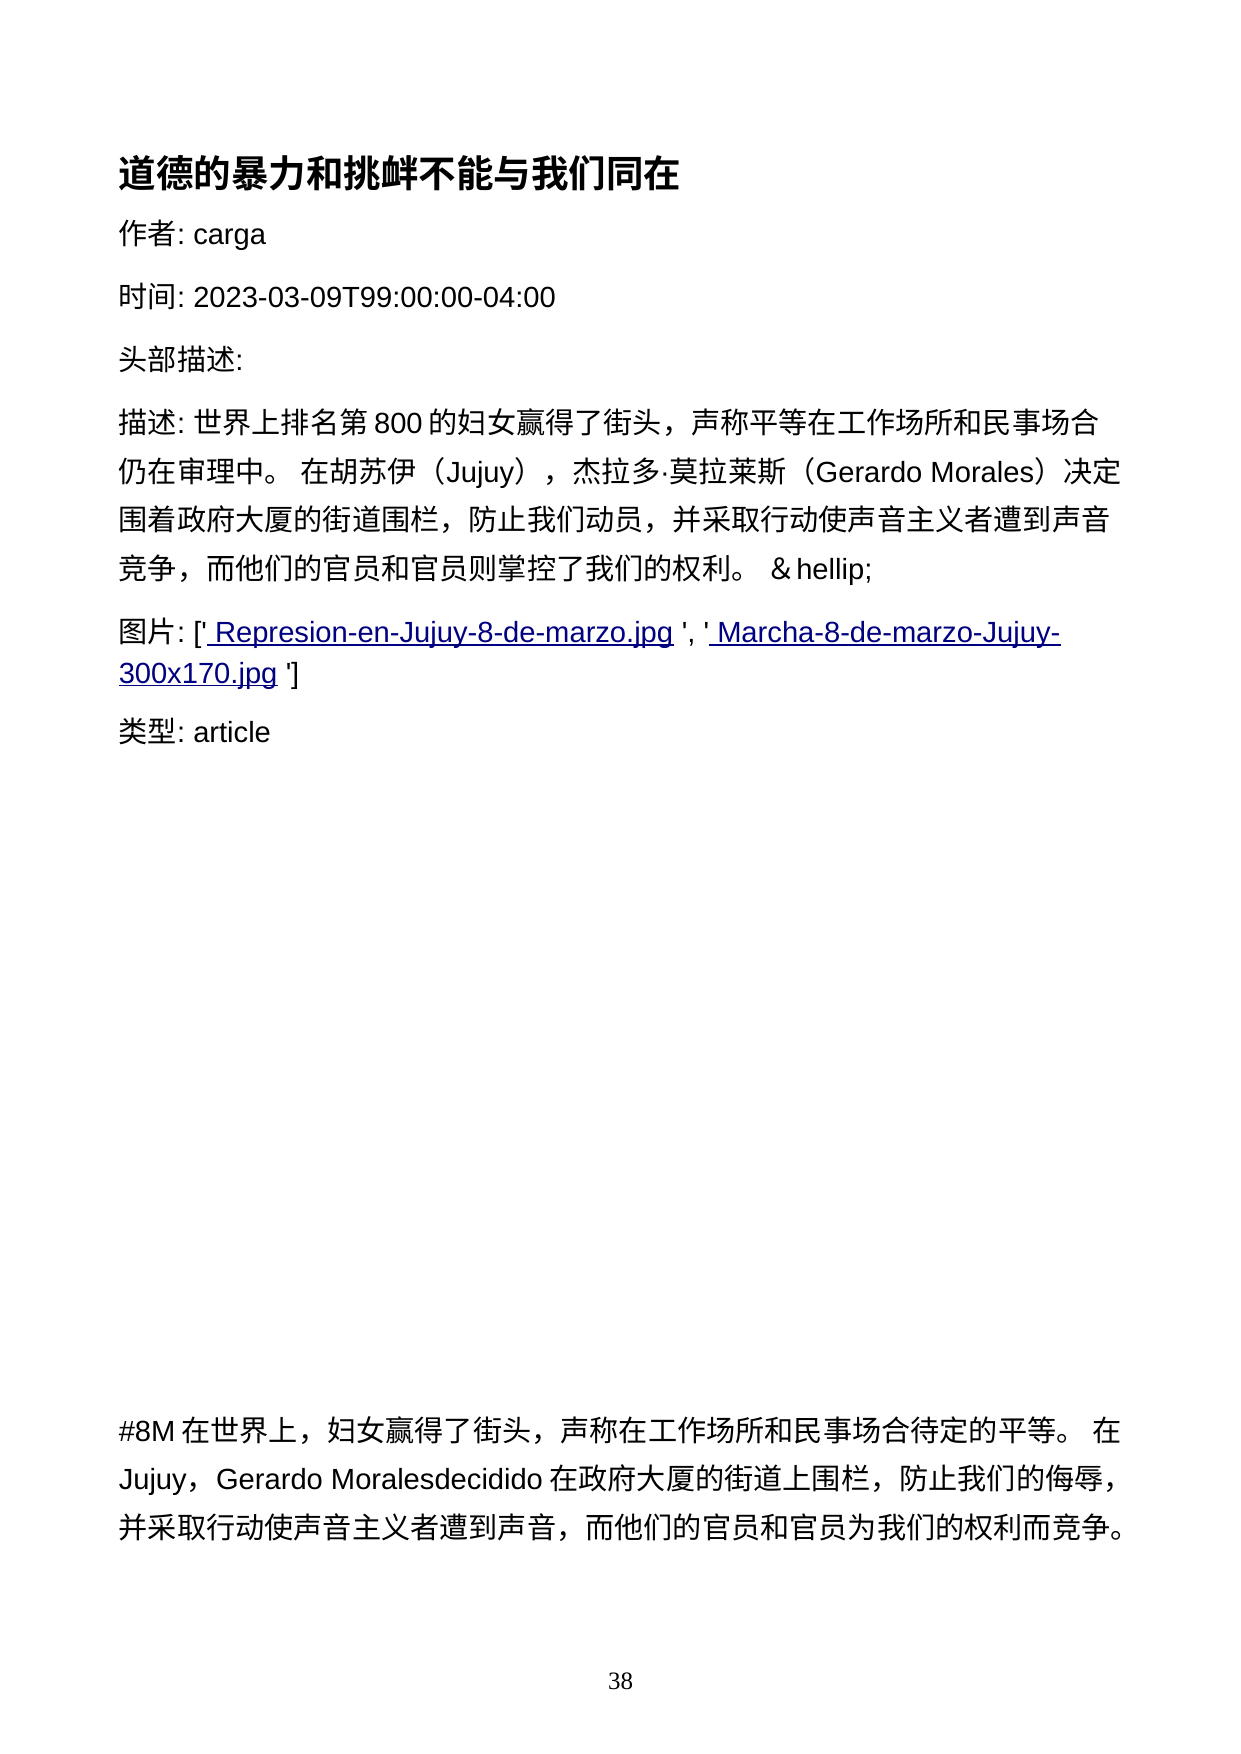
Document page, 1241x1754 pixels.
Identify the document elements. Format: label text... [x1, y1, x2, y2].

text #8M在世界上，妇女赢得了街头，声称在工作场所和民事场合待定的平等。 在Jujuy，Gerardo Moralesdecidido在政府大厦的街道上围栏，防止我们的侮辱，并采取行动使声音主义者遭到声音，而他们的官员和官员为我们的权利而竞争。 [118, 772, 1122, 1546]
text 时间: 2023-03-09T99:00:00-04:00 [118, 273, 1122, 316]
text 头部描述: [118, 337, 1122, 379]
text 图片: [' Represion-en-Jujuy-8-de-marzo.jpg ', ' Marcha-8-de-marzo-Jujuy-300x170.jpg '] [118, 608, 1122, 689]
text 类型: article [118, 709, 1122, 751]
text 描述: 世界上排名第800的妇女赢得了街头，声称平等在工作场所和民事场合仍在审理中。 在胡苏伊（Jujuy），杰拉多·莫拉莱斯（Gerardo Morales）决定围着政府大厦的街道围栏，防止我们动员，并采取行动使声音主义者遭到声音竞争，而他们的官员和官员则掌控了我们的权利。 ＆hellip; [118, 400, 1122, 588]
subtitle 道德的暴力和挑衅不能与我们同在 [118, 143, 1122, 198]
text 作者: carga [118, 210, 1122, 253]
